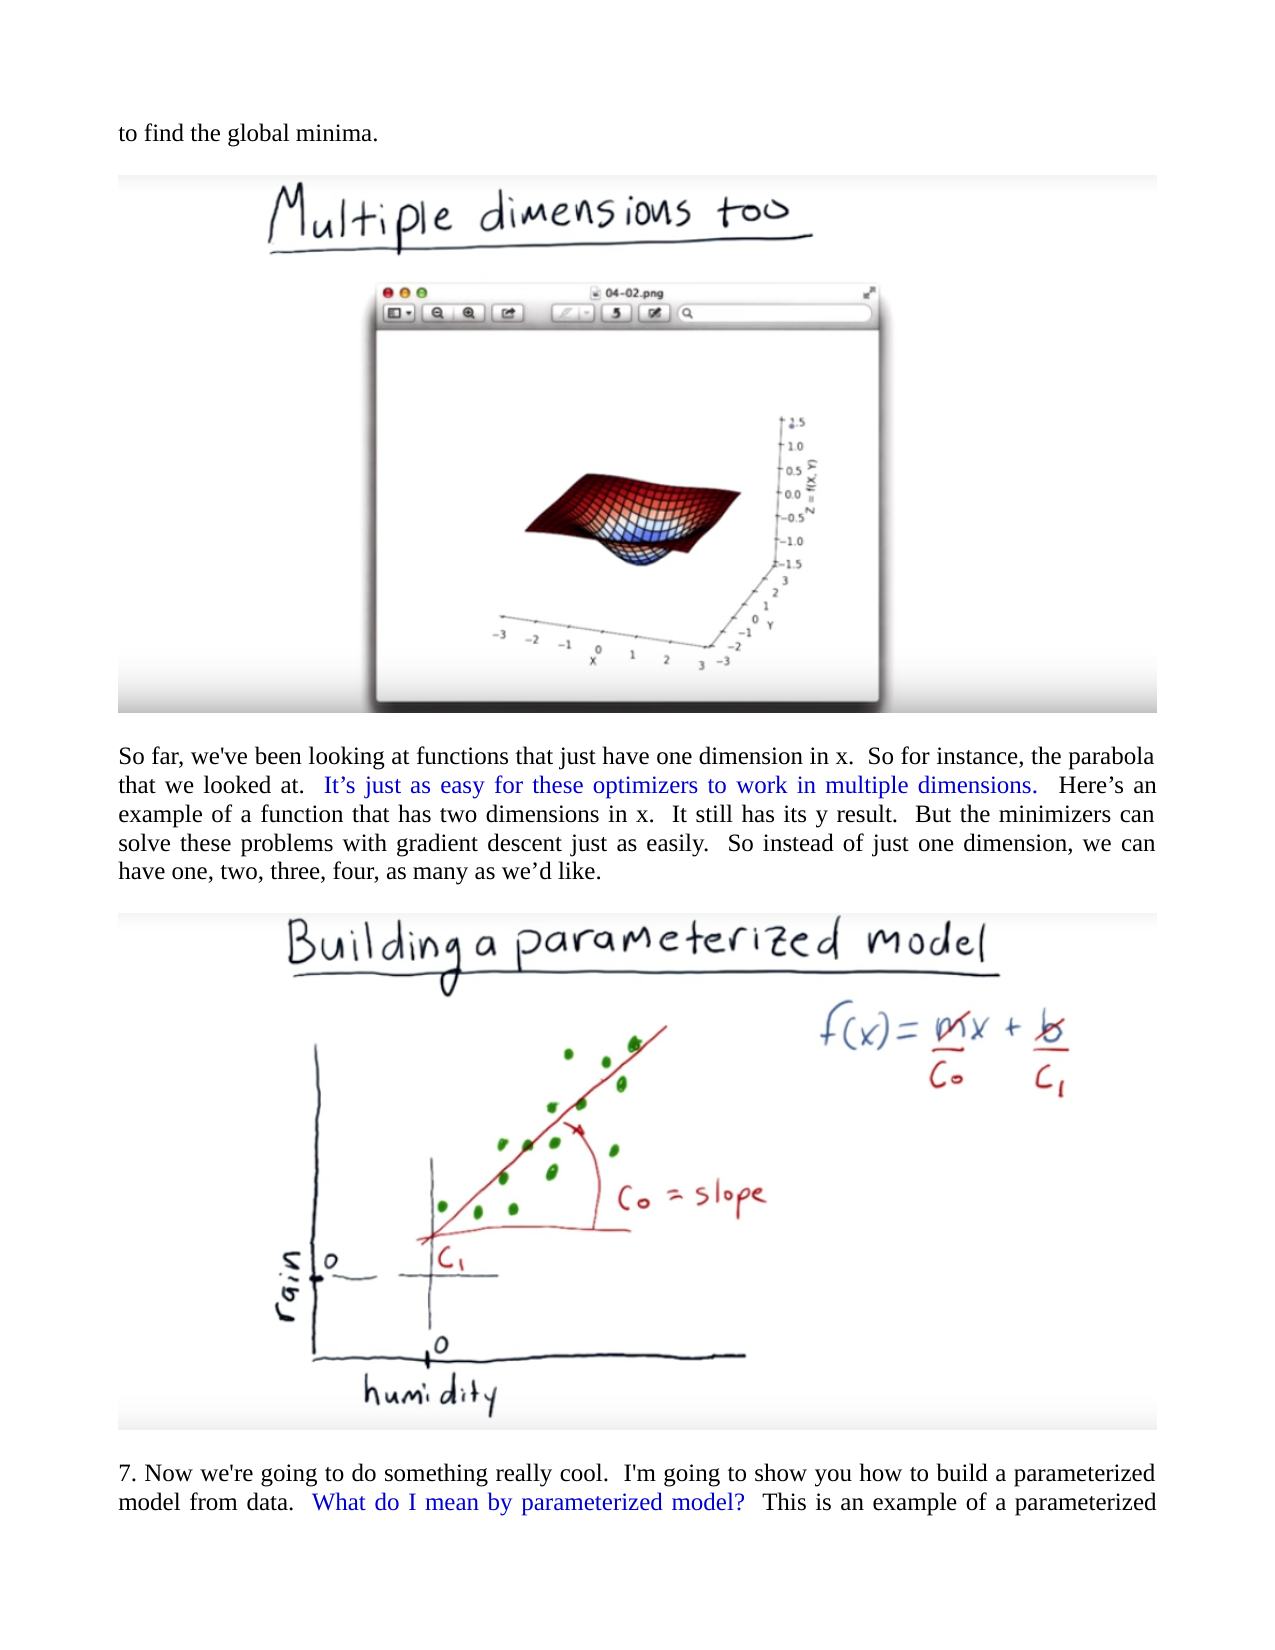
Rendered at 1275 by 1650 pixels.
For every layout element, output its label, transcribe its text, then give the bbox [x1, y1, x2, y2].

picture [118, 913, 1157, 1430]
text to find the global minima. [118, 118, 1157, 147]
text So far, we've been looking at functions that just have one dimension in x. So for instance, the parabola that we looked at. It’s just as easy for these optimizers to work in multiple dimensions. Here’s an example of a function that has two dimensions in x. It still has its y result. But the minimizers can solve these problems with gradient descent just as easily. So instead of just one dimension, we can have one, two, three, four, as many as we’d like. [118, 741, 1157, 885]
picture [118, 175, 1157, 713]
text 7. Now we're going to do something really cool. I'm going to show you how to build a parameterized model from data. What do I mean by parameterized model? This is an example of a parameterized [118, 1458, 1157, 1515]
